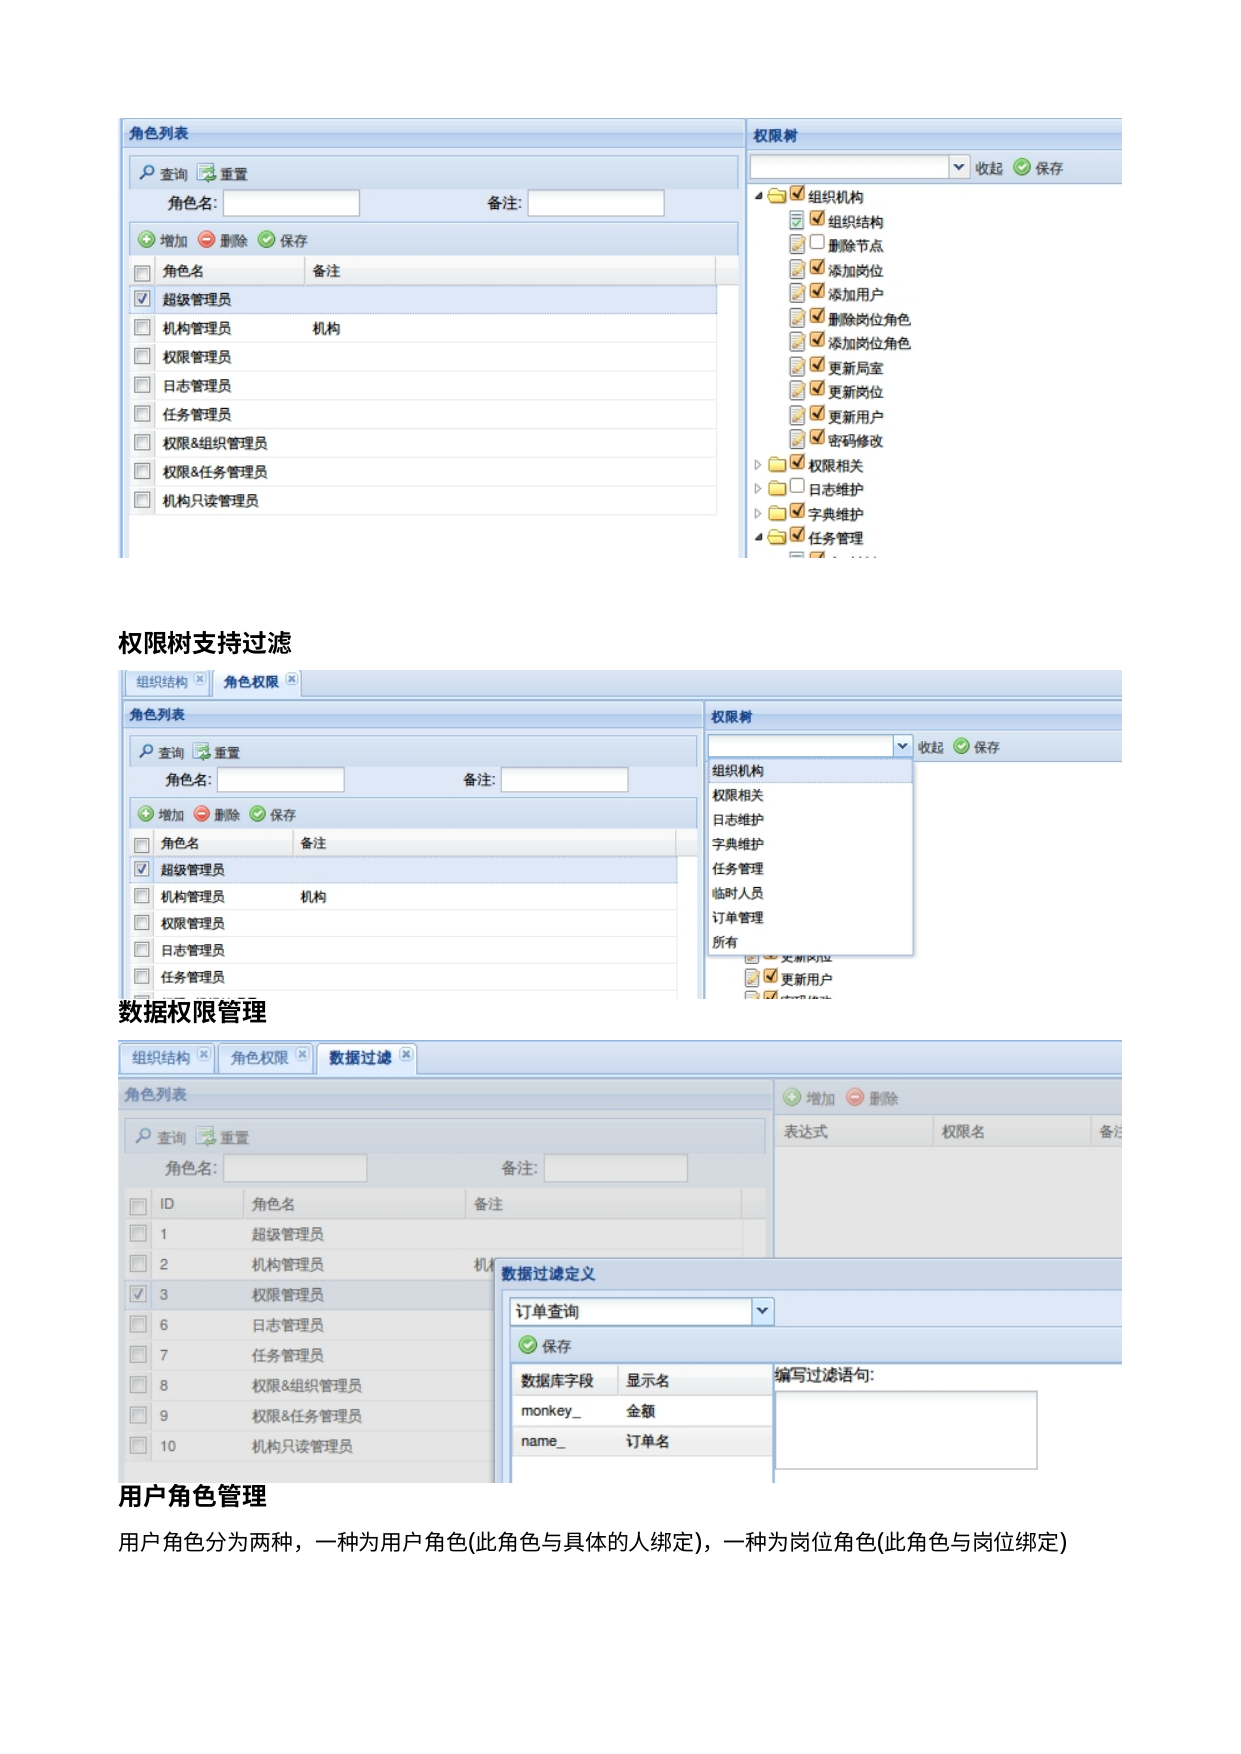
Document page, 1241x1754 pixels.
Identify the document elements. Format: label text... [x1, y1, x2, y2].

subtitle 权限树支持过滤 [118, 629, 1122, 658]
picture [118, 670, 1122, 999]
subtitle 数据权限管理 [118, 999, 1122, 1027]
subtitle 用户角色管理 [118, 1483, 1122, 1511]
picture [118, 1040, 1122, 1483]
text 用户角色分为两种，一种为用户角色(此角色与具体的人绑定)，一种为岗位角色(此角色与岗位绑定) [118, 1524, 1122, 1558]
picture [118, 118, 1122, 558]
